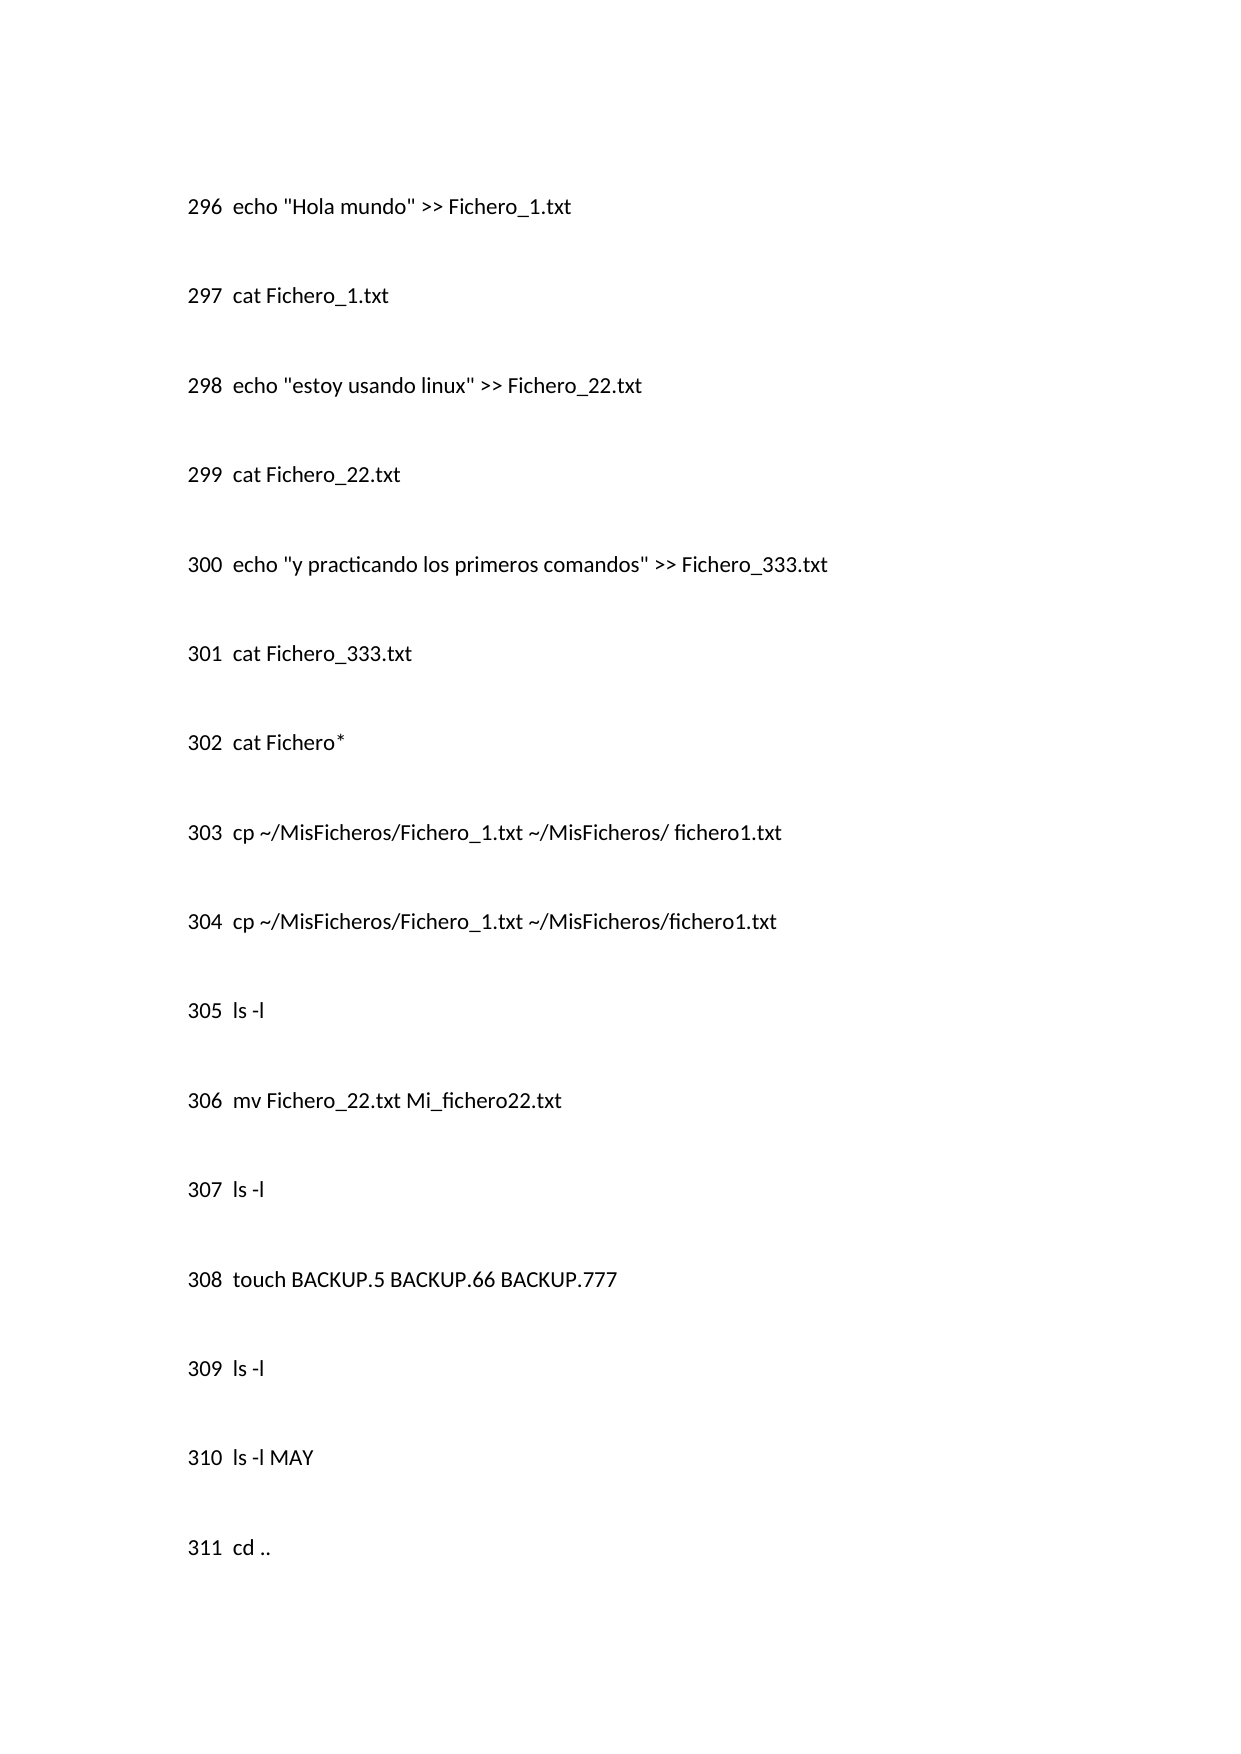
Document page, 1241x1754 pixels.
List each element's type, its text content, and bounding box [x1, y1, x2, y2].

text 299 cat Fichero_22.txt [177, 460, 1063, 488]
text 306 mv Fichero_22.txt Mi_fichero22.txt [177, 1086, 1063, 1114]
text 303 cp ~/MisFicheros/Fichero_1.txt ~/MisFicheros/ fichero1.txt [177, 818, 1063, 846]
text 311 cd .. [177, 1533, 1063, 1561]
text 305 ls -l [177, 997, 1063, 1025]
text 296 echo "Hola mundo" >> Fichero_1.txt [177, 192, 1063, 220]
text 308 touch BACKUP.5 BACKUP.66 BACKUP.777 [177, 1265, 1063, 1293]
text 297 cat Fichero_1.txt [177, 282, 1063, 310]
text 298 echo "estoy usando linux" >> Fichero_22.txt [177, 371, 1063, 399]
text 309 ls -l [177, 1354, 1063, 1382]
text 310 ls -l MAY [177, 1443, 1063, 1472]
text 300 echo "y practicando los primeros comandos" >> Fichero_333.txt [177, 550, 1063, 578]
text 307 ls -l [177, 1175, 1063, 1203]
text 301 cat Fichero_333.txt [177, 639, 1063, 667]
text 304 cp ~/MisFicheros/Fichero_1.txt ~/MisFicheros/fichero1.txt [177, 907, 1063, 935]
text 302 cat Fichero* [177, 728, 1063, 757]
